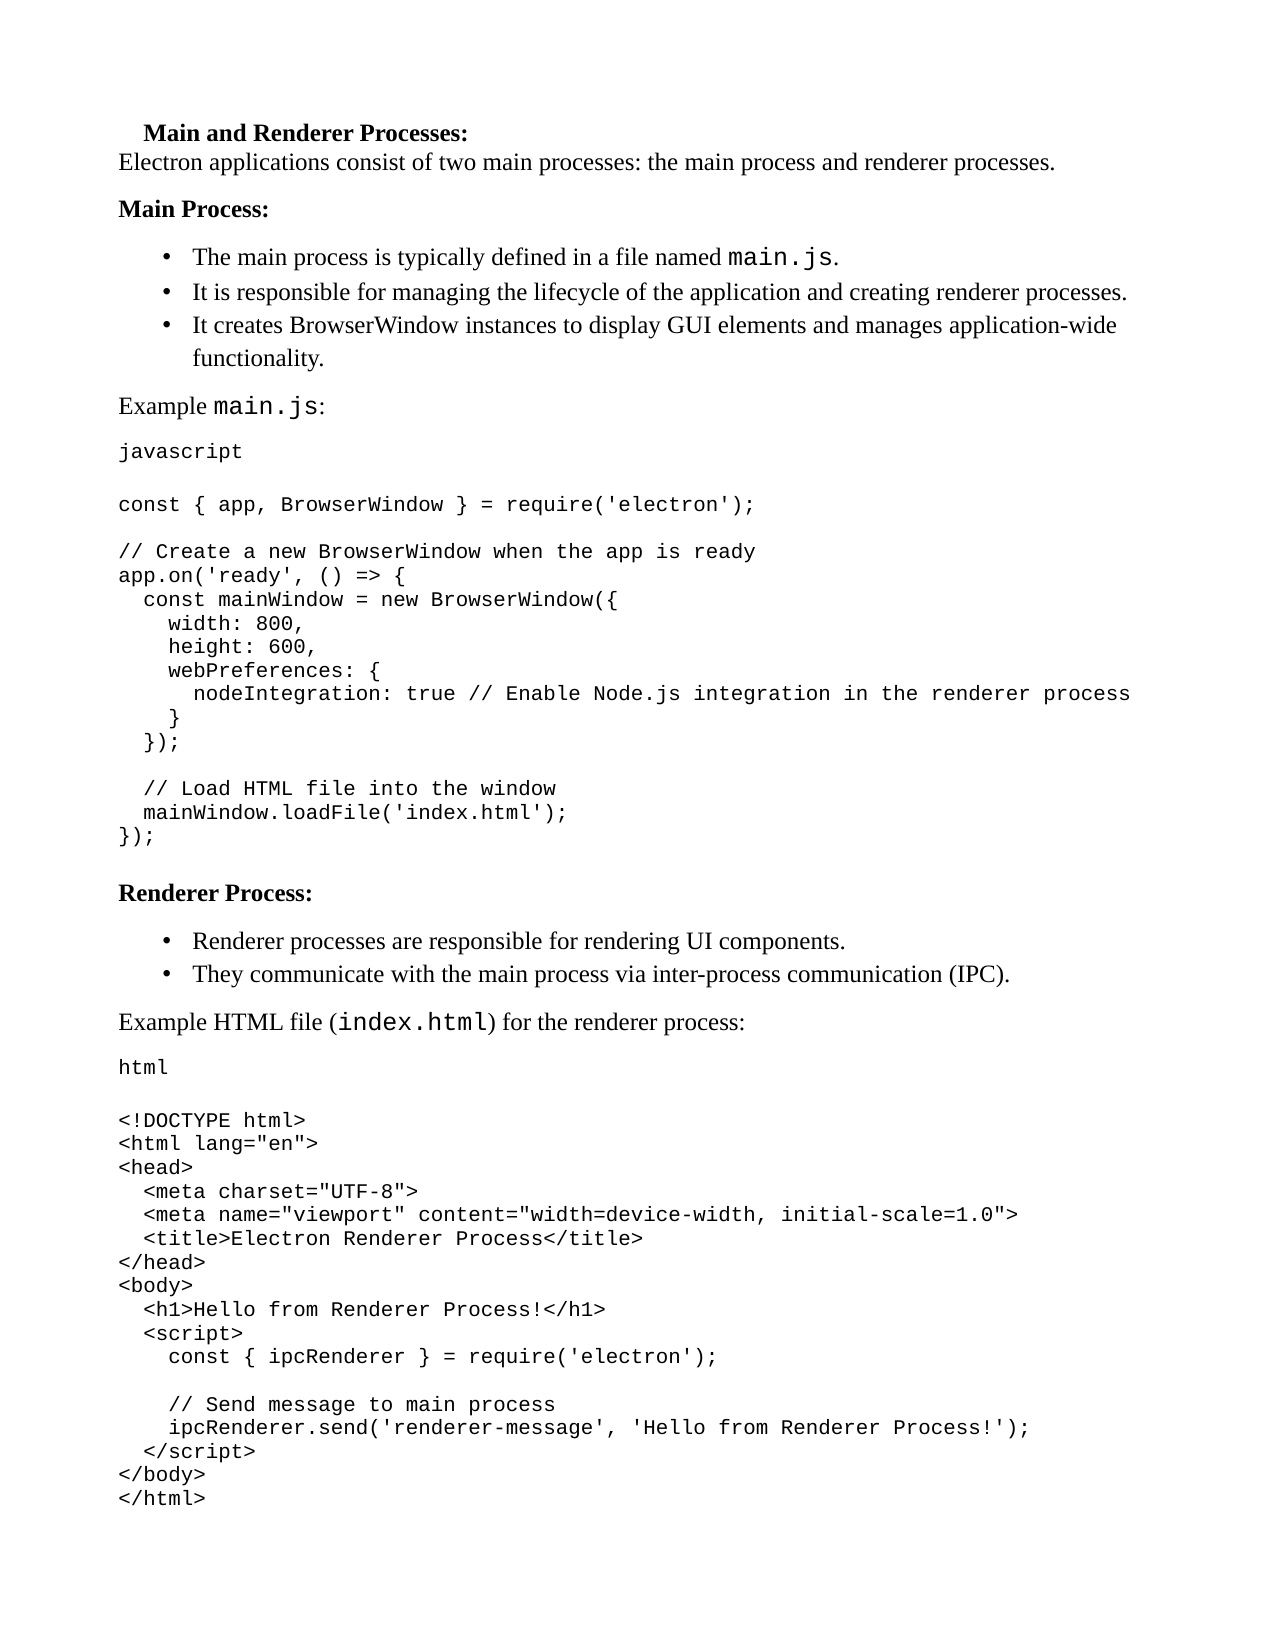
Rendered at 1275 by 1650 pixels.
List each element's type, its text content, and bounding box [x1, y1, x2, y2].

text } [118, 707, 1157, 731]
text <title>Electron Renderer Process</title> [118, 1228, 1157, 1252]
text Renderer Process: [118, 878, 1157, 907]
text const { app, BrowserWindow } = require('electron'); [118, 494, 1157, 518]
text height: 600, [118, 636, 1157, 660]
text Example main.js: [118, 391, 1157, 422]
list It is responsible for managing the lifecycle of the application and creating renderer processes. [162, 277, 1157, 306]
text </html> [118, 1488, 1157, 1512]
text const { ipcRenderer } = require('electron'); [118, 1346, 1157, 1370]
text </head> [118, 1252, 1157, 1275]
text // Send message to main process [118, 1393, 1157, 1417]
text Electron applications consist of two main processes: the main process and renderer processes. [118, 147, 1157, 176]
text Main and Renderer Processes: [118, 118, 1157, 147]
text }); [118, 731, 1157, 754]
text <head> [118, 1157, 1157, 1181]
list They communicate with the main process via inter-process communication (IPC). [162, 959, 1157, 988]
text </script> [118, 1441, 1157, 1464]
text }); [118, 825, 1157, 849]
text <!DOCTYPE html> [118, 1110, 1157, 1133]
list The main process is typically defined in a file named main.js. [162, 242, 1157, 273]
text <script> [118, 1323, 1157, 1346]
text app.on('ready', () => { [118, 565, 1157, 589]
list Renderer processes are responsible for rendering UI components. [162, 926, 1157, 955]
text nodeIntegration: true // Enable Node.js integration in the renderer process [118, 683, 1157, 707]
text <meta name="viewport" content="width=device-width, initial-scale=1.0"> [118, 1204, 1157, 1228]
text // Create a new BrowserWindow when the app is ready [118, 542, 1157, 565]
text // Load HTML file into the window [118, 778, 1157, 802]
text const mainWindow = new BrowserWindow({ [118, 589, 1157, 612]
text ipcRenderer.send('renderer-message', 'Hello from Renderer Process!'); [118, 1417, 1157, 1441]
text html [118, 1057, 1157, 1080]
text <meta charset="UTF-8"> [118, 1181, 1157, 1204]
text <h1>Hello from Renderer Process!</h1> [118, 1299, 1157, 1323]
text <html lang="en"> [118, 1133, 1157, 1157]
text width: 800, [118, 612, 1157, 636]
text <body> [118, 1275, 1157, 1299]
text javascript [118, 441, 1157, 465]
text </body> [118, 1464, 1157, 1488]
text mainWindow.loadFile('index.html'); [118, 802, 1157, 825]
text webPreferences: { [118, 660, 1157, 683]
text Main Process: [118, 194, 1157, 223]
list It creates BrowserWindow instances to display GUI elements and manages application-wide functionality. [162, 311, 1157, 372]
text Example HTML file (index.html) for the renderer process: [118, 1007, 1157, 1037]
